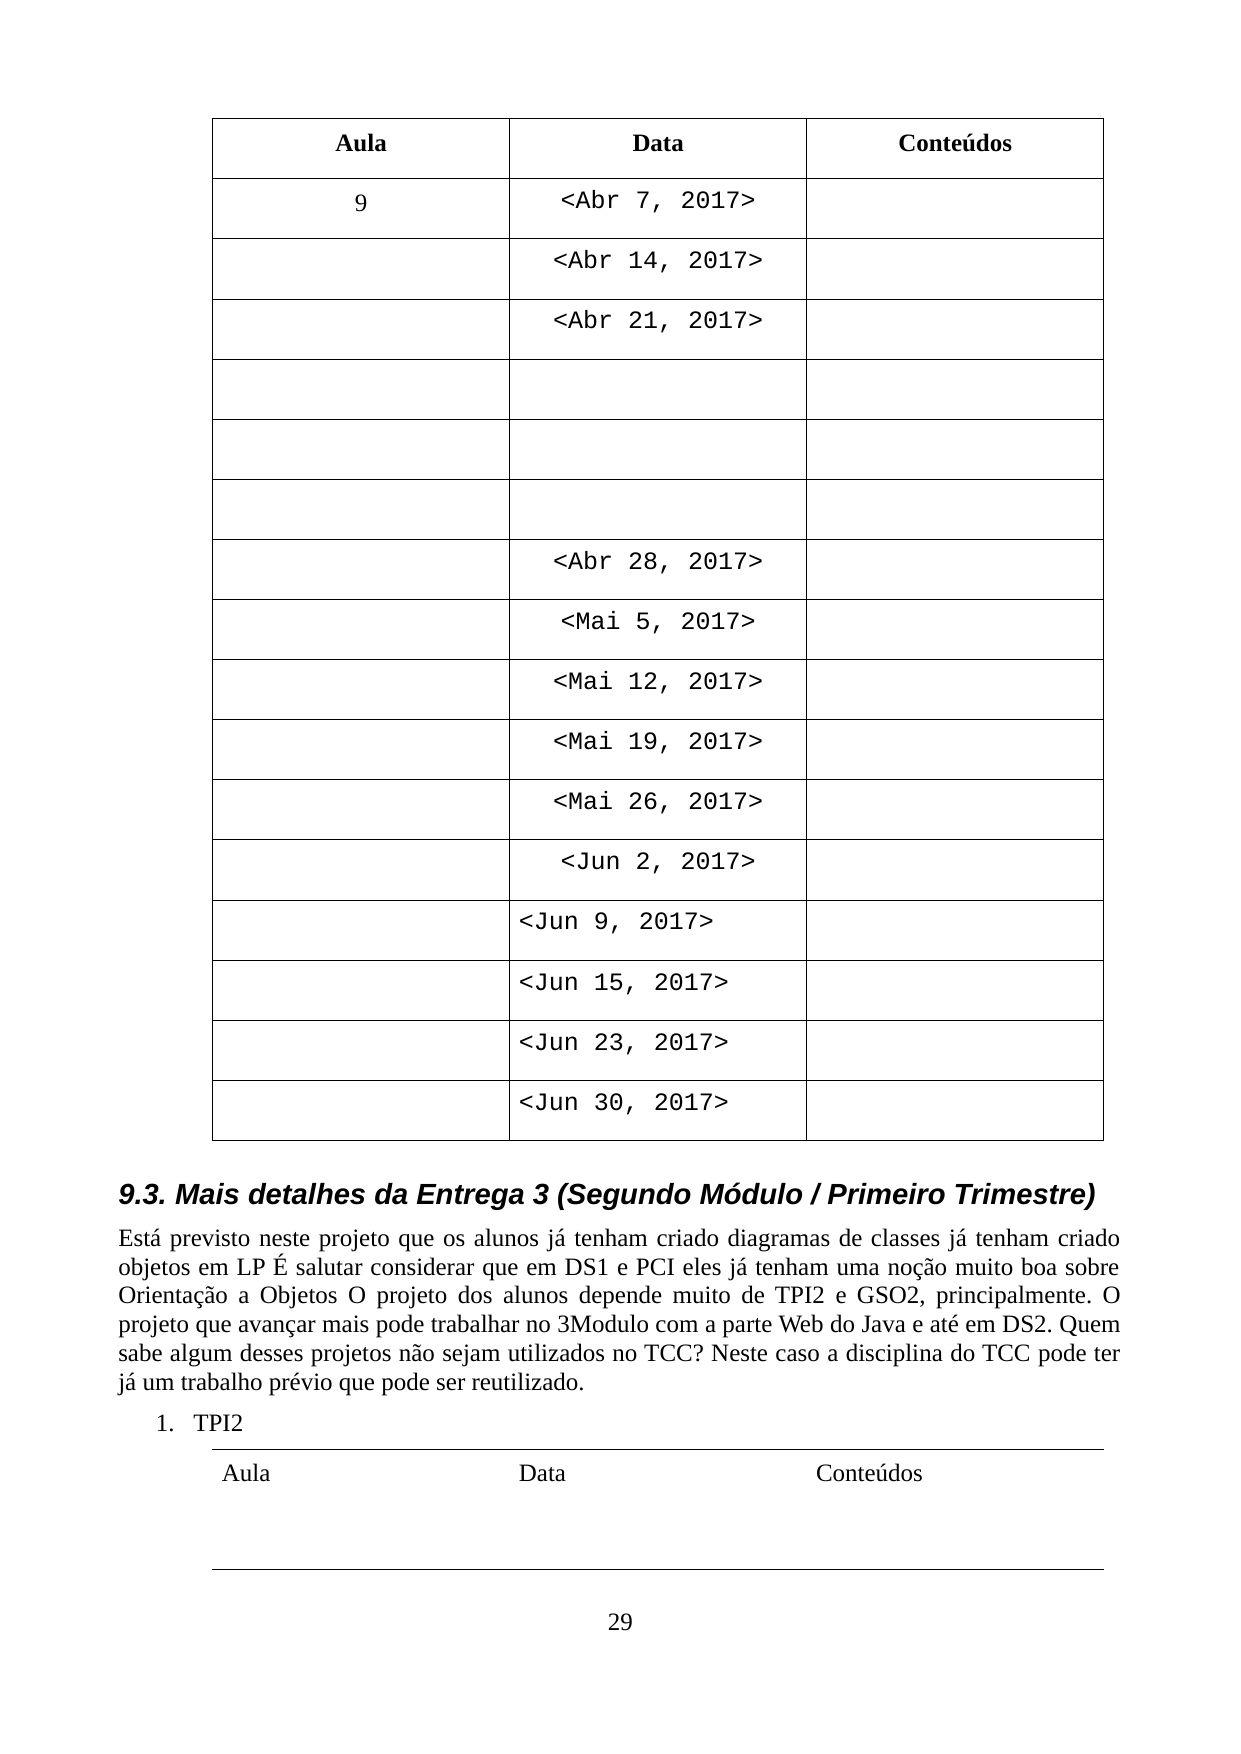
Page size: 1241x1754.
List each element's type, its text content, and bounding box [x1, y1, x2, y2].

table_cell <Jun 30, 2017> [510, 1081, 806, 1140]
table_cell [510, 420, 806, 479]
subtitle Mais detalhes da Entrega 3 (Segundo Módulo / Primeiro Trimestre) [118, 1177, 1122, 1210]
table_cell [807, 360, 1103, 419]
table_cell [807, 480, 1103, 539]
table_cell <Mai 19, 2017> [510, 720, 806, 779]
text Está previsto neste projeto que os alunos já tenham criado diagramas de classes já tenham criado objetos em LP É salutar considerar que em DS1 e PCI eles já tenham uma noção muito boa sobre Orientação a Objetos O projeto dos alunos depende muito de TPI2 e GSO2, principalmente. O projeto que avançar mais pode trabalhar no 3Modulo com a parte Web do Java e até em DS2. Quem sabe algum desses projetos não sejam utilizados no TCC? Neste caso a disciplina do TCC pode ter já um trabalho prévio que pode ser reutilizado. [118, 1223, 1122, 1395]
table_cell [213, 239, 509, 298]
table_cell <Jun 23, 2017> [510, 1021, 806, 1080]
table_header Aula [212, 1450, 509, 1509]
table_cell <Abr 28, 2017> [510, 540, 806, 599]
table_cell <Mai 12, 2017> [510, 660, 806, 719]
table_cell [807, 540, 1103, 599]
table_cell [213, 720, 509, 779]
table_header Conteúdos [807, 119, 1103, 178]
table_cell [807, 961, 1103, 1020]
table_cell [213, 901, 509, 959]
table_header Conteúdos [806, 1450, 1103, 1509]
table_cell [213, 1021, 509, 1080]
table_cell [213, 660, 509, 719]
table_cell [807, 179, 1103, 238]
table_cell <Jun 15, 2017> [510, 961, 806, 1020]
table_cell [212, 1509, 509, 1569]
table_cell <Abr 14, 2017> [510, 239, 806, 298]
table_cell <Jun 9, 2017> [510, 901, 806, 959]
table_cell 9 [213, 179, 509, 238]
table_cell [807, 1021, 1103, 1080]
table_cell [213, 961, 509, 1020]
table_cell [213, 840, 509, 899]
table_cell [509, 1509, 806, 1569]
table_cell <Abr 7, 2017> [510, 179, 806, 238]
table_cell [213, 360, 509, 419]
table_cell [807, 901, 1103, 959]
table_cell [807, 780, 1103, 839]
table_header Data [510, 119, 806, 178]
table_cell [807, 720, 1103, 779]
table_cell [807, 1081, 1103, 1140]
table_cell <Mai 26, 2017> [510, 780, 806, 839]
table_cell [213, 420, 509, 479]
table_cell [807, 420, 1103, 479]
table_cell <Jun 2, 2017> [510, 840, 806, 899]
table_cell [807, 300, 1103, 358]
table_cell [807, 600, 1103, 659]
table_cell [213, 540, 509, 599]
table_cell [213, 600, 509, 659]
table_header Aula [213, 119, 509, 178]
table_cell [213, 300, 509, 358]
table_cell [213, 1081, 509, 1140]
list TPI2 [156, 1408, 1122, 1437]
table_cell [807, 239, 1103, 298]
table_cell <Abr 21, 2017> [510, 300, 806, 358]
table_header Data [509, 1450, 806, 1509]
table_cell [213, 480, 509, 539]
table_cell <Mai 5, 2017> [510, 600, 806, 659]
table_cell [807, 660, 1103, 719]
table_cell [806, 1509, 1103, 1569]
table_cell [510, 480, 806, 539]
table_cell [807, 840, 1103, 899]
table_cell [510, 360, 806, 419]
table_cell [213, 780, 509, 839]
